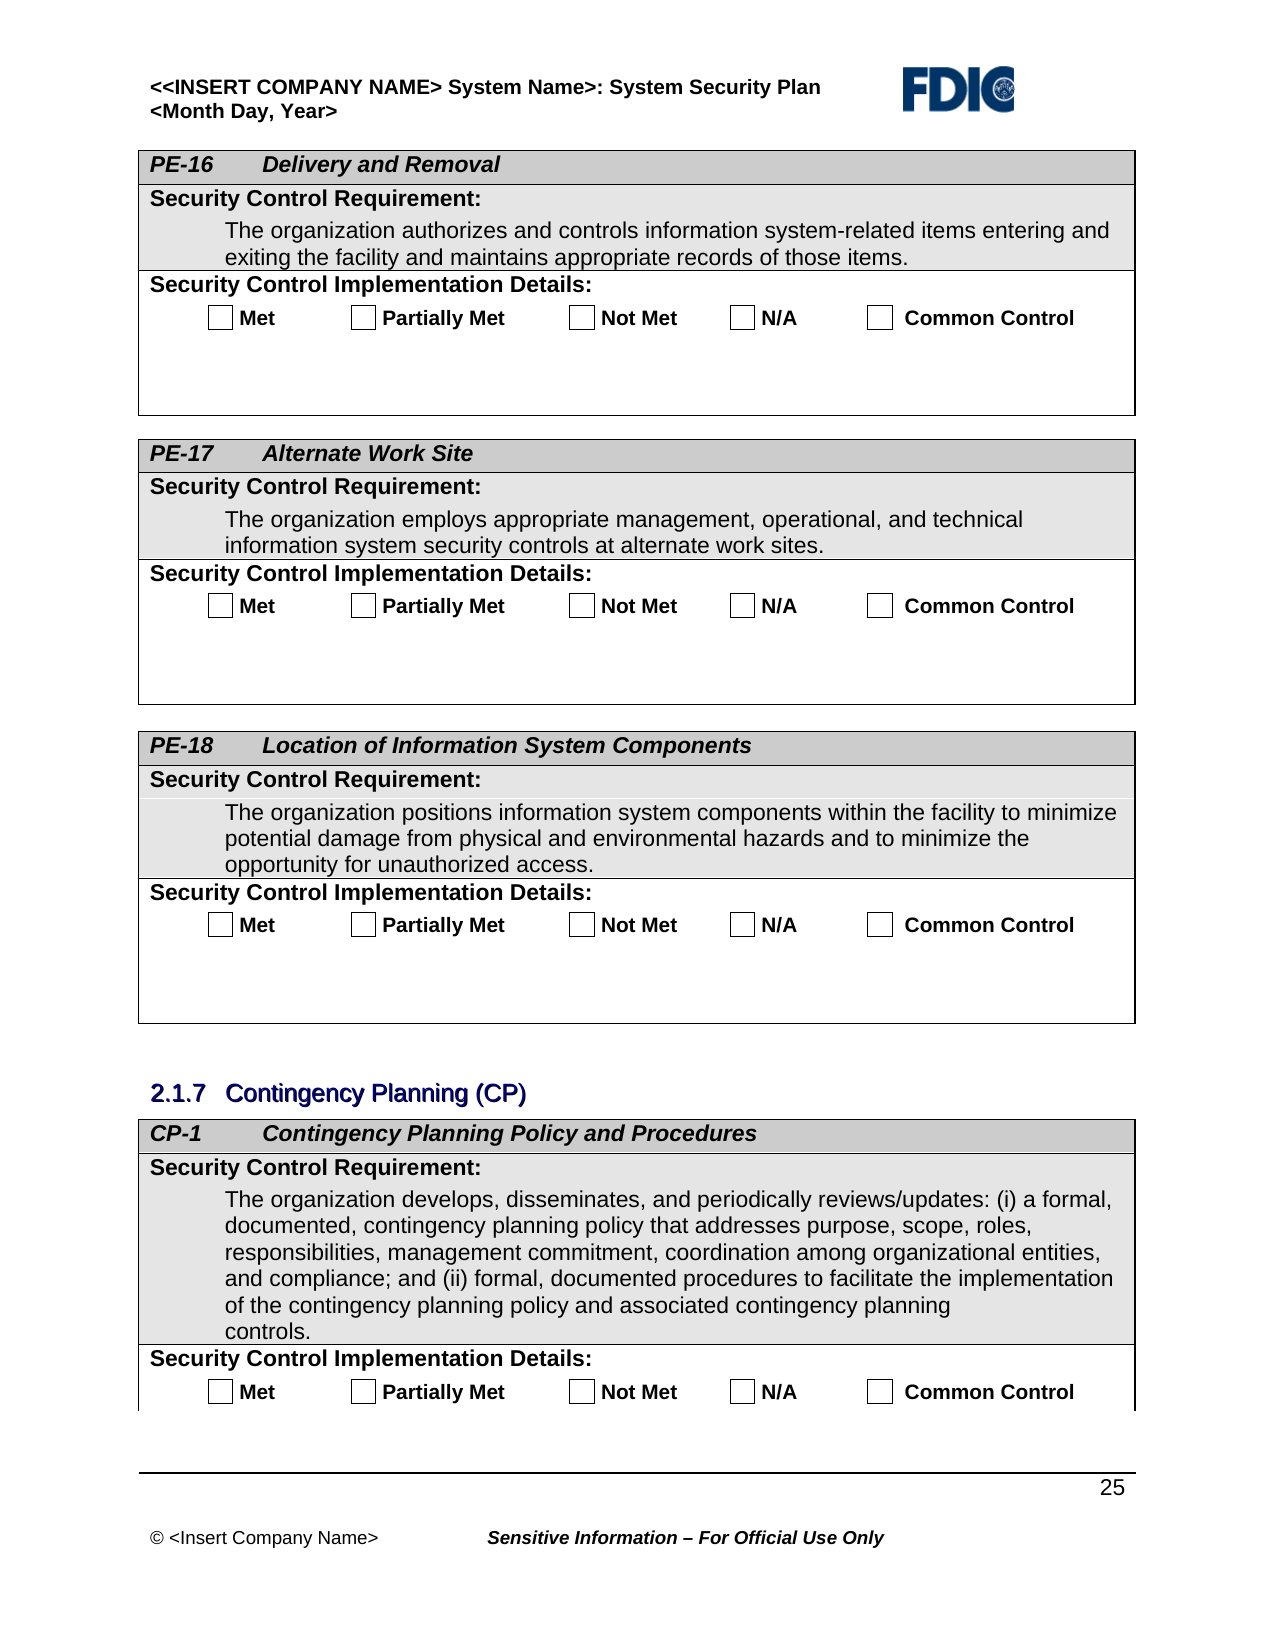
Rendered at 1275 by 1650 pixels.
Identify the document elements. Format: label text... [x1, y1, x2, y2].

table_cell [139, 625, 1134, 704]
table_cell Security Control Implementation Details: Met Partially Met Not Met N/A Common Control [139, 879, 1134, 944]
table_cell PE-16 Delivery and Removal [139, 151, 1134, 184]
table_cell PE-18 Location of Information System Components [139, 732, 1134, 765]
table_cell The organization develops, disseminates, and periodically reviews/updates: (i) a formal, documented, contingency planning policy that addresses purpose, scope, roles, responsibilities, management commitment, coordination among organizational entities, and compliance; and (ii) formal, documented procedures to facilitate the implementation of the contingency planning policy and associated contingency planning controls. [139, 1186, 1134, 1344]
table_cell [138, 705, 1135, 731]
table_cell Security Control Requirement: [139, 473, 1134, 506]
table_cell Security Control Implementation Details: Met Partially Met Not Met N/A Common Control [139, 1345, 1134, 1411]
table_cell Security Control Requirement: [139, 185, 1134, 217]
table_cell Security Control Implementation Details: Met Partially Met Not Met N/A Common Control [139, 271, 1134, 336]
table_cell [139, 944, 1134, 1023]
table_header CP-1 Contingency Planning Policy and Procedures [139, 1120, 1134, 1152]
picture [899, 60, 1021, 120]
subtitle Contingency Planning (CP) [150, 1078, 1125, 1106]
table_cell Security Control Implementation Details: Met Partially Met Not Met N/A Common Control [139, 560, 1134, 625]
table_cell The organization positions information system components within the facility to minimize potential damage from physical and environmental hazards and to minimize the opportunity for unauthorized access. [139, 799, 1134, 877]
table_cell [138, 416, 1135, 438]
table_cell The organization authorizes and controls information system-related items entering and exiting the facility and maintains appropriate records of those items. [139, 217, 1134, 270]
table_cell The organization employs appropriate management, operational, and technical information system security controls at alternate work sites. [139, 506, 1134, 558]
table_cell [139, 336, 1134, 415]
table_cell Security Control Requirement: [139, 1154, 1134, 1186]
table_cell Security Control Requirement: [139, 766, 1134, 798]
table_cell PE-17 Alternate Work Site [139, 440, 1134, 472]
